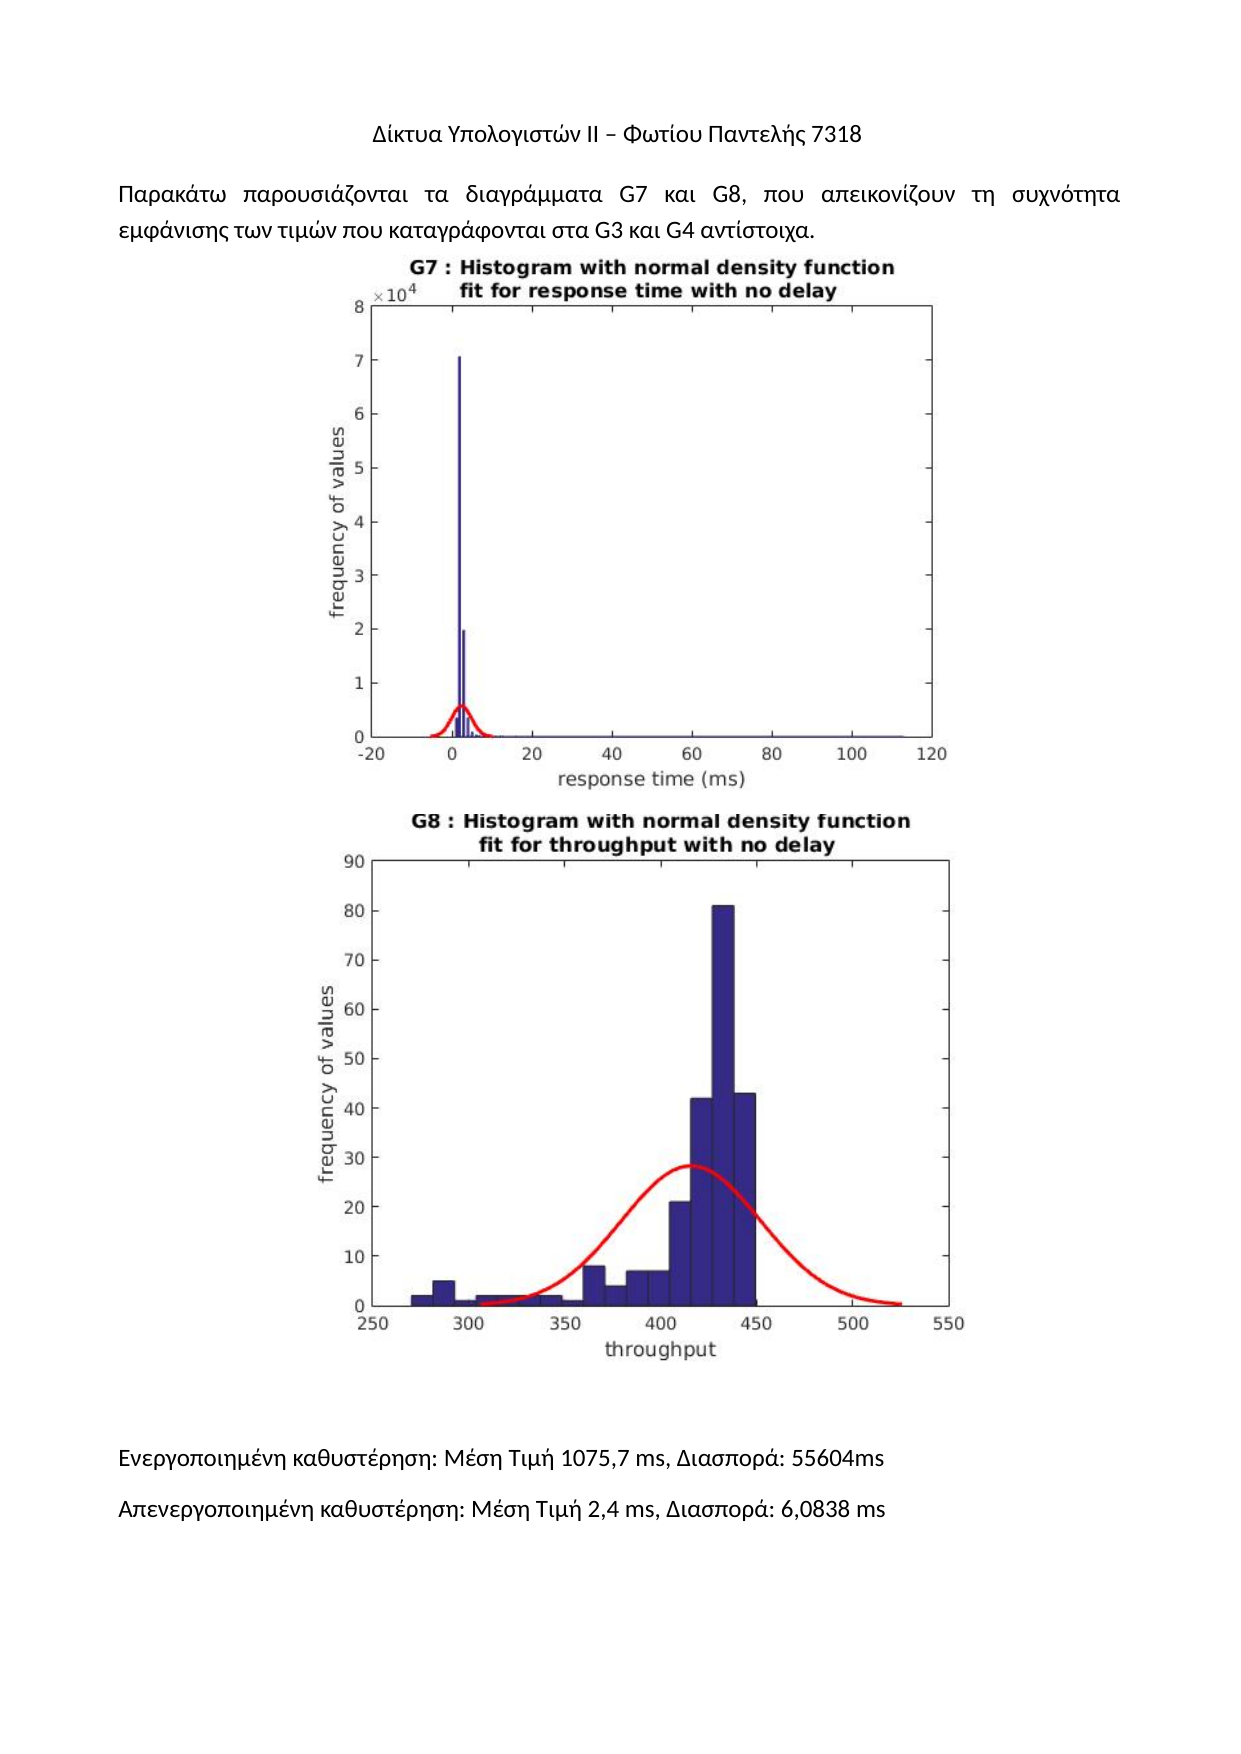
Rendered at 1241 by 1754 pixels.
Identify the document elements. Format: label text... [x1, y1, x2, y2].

text Απενεργοποιημένη καθυστέρηση: Μέση Τιμή 2,4 ms, Διασπορά: 6,0838 ms [118, 1493, 1122, 1524]
text Ενεργοποιημένη καθυστέρηση: Μέση Τιμή 1075,7 ms, Διασπορά: 55604ms [118, 1442, 1122, 1473]
text Παρακάτω παρουσιάζονται τα διαγράμματα G7 και G8, που απεικονίζουν τη συχνότητα εμφάνισης των τιμών που καταγράφονται στα G3 και G4 αντίστοιχα. [118, 178, 1122, 245]
picture [312, 814, 968, 1367]
picture [325, 255, 954, 796]
